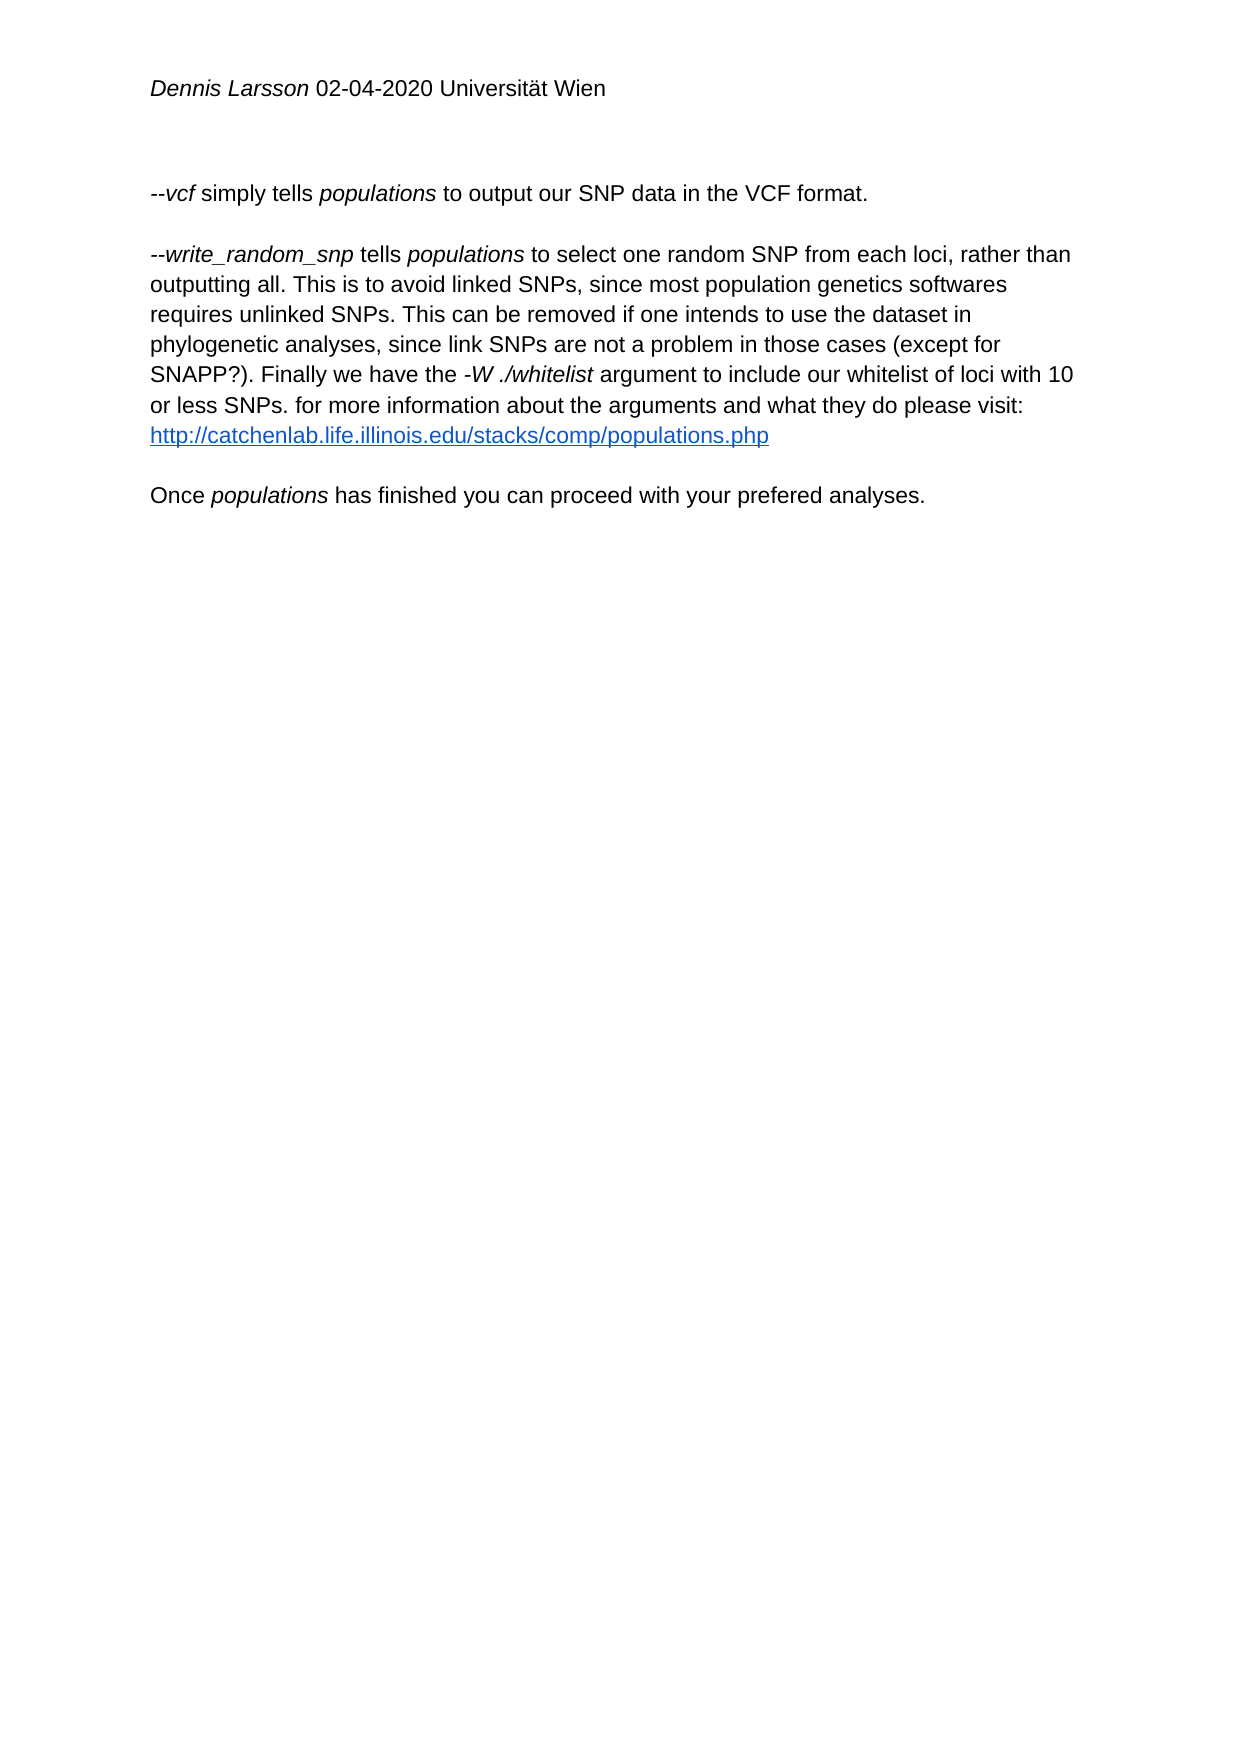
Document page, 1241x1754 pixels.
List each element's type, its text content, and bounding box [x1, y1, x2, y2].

text Once populations has finished you can proceed with your prefered analyses. [150, 482, 1090, 509]
text --write_random_snp tells populations to select one random SNP from each loci, rather than outputting all. This is to avoid linked SNPs, since most population genetics softwares requires unlinked SNPs. This can be removed if one intends to use the dataset in phylogenetic analyses, since link SNPs are not a problem in those cases (except for SNAPP?). Finally we have the -W ./whitelist argument to include our whitelist of loci with 10 or less SNPs. for more information about the arguments and what they do please visit: http://catchenlab.life.illinois.edu/stacks/comp/populations.php [150, 241, 1090, 448]
text --vcf simply tells populations to output our SNP data in the VCF format. [150, 180, 1090, 207]
